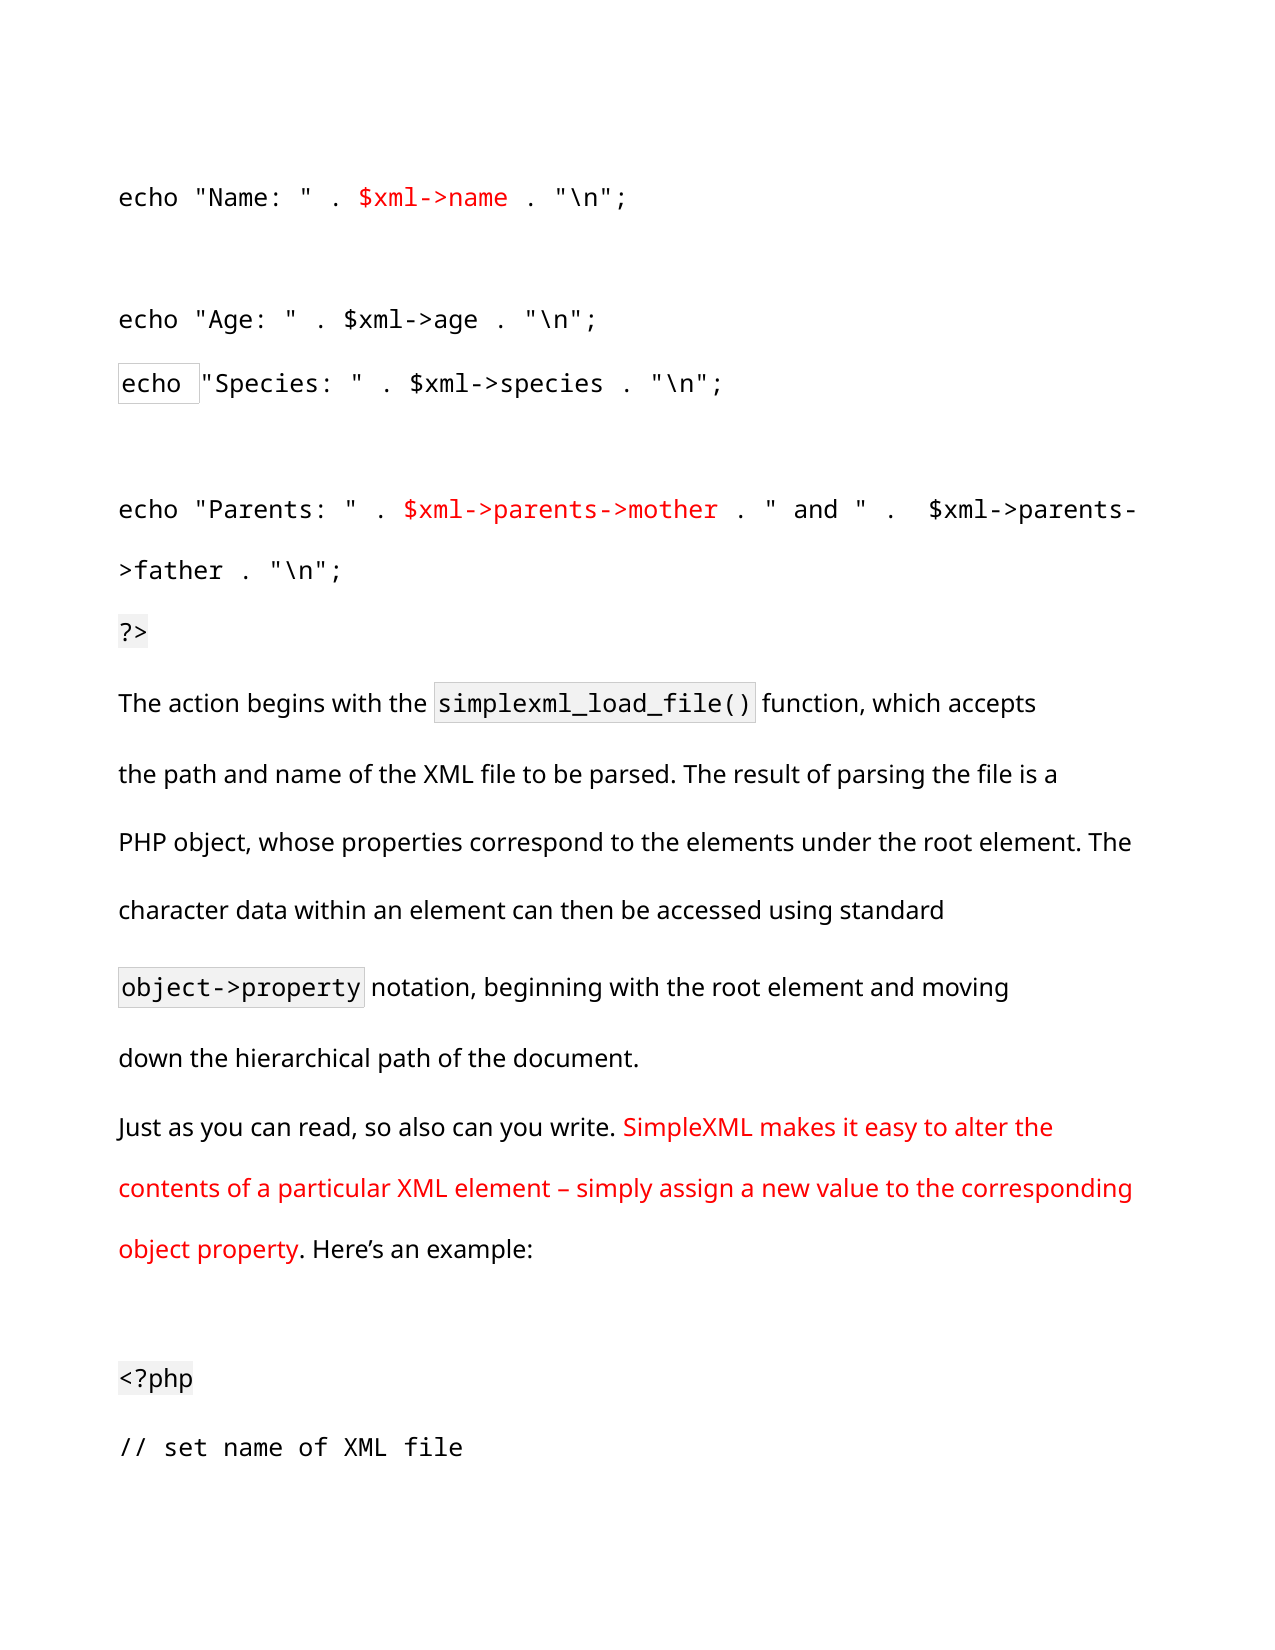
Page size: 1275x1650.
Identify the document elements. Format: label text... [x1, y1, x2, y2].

text <?php [118, 1293, 1157, 1395]
text ?> [118, 614, 1157, 648]
text Just as you can read, so also can you write. SimpleXML makes it easy to alter the contents of a particular XML element – simply assign a new value to the corresponding object property. Here’s an example: [118, 1109, 1157, 1266]
text The action begins with the simplexml_load_file() function, which accepts the path and name of the XML file to be parsed. The result of parsing the file is a PHP object, whose properties correspond to the elements under the root element. The character data within an element can then be accessed using standard object->property notation, beginning with the root element and moving down the hierarchical path of the document. [118, 682, 1157, 1075]
text // set name of XML file [118, 1429, 1157, 1524]
text echo "Species: " . $xml->species . "\n"; echo "Parents: " . $xml->parents->mother . " and " . $xml->parents->father . "\n"; [118, 363, 1157, 587]
text echo "Name: " . $xml->name . "\n"; echo "Age: " . $xml->age . "\n"; [118, 118, 1157, 336]
